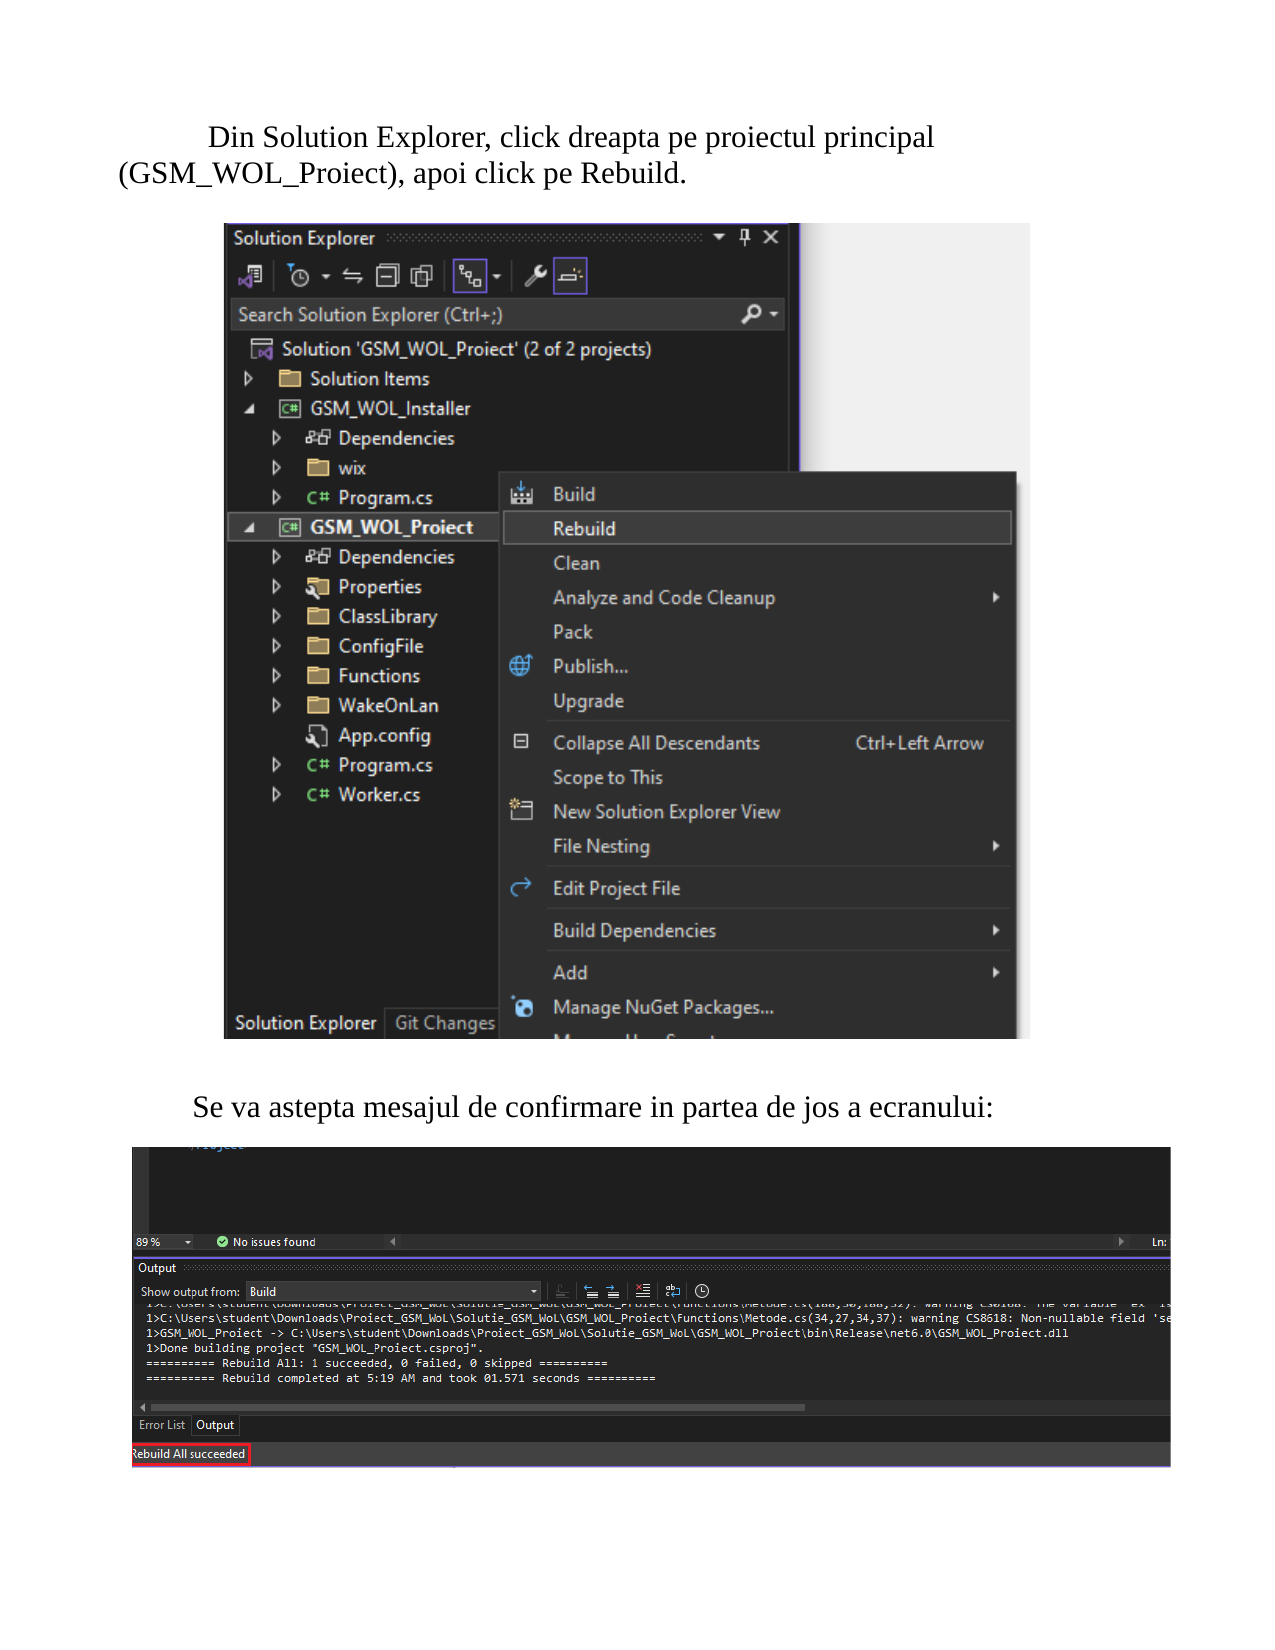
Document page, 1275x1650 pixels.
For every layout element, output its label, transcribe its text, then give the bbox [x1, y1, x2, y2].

picture [223, 223, 1031, 1039]
picture [132, 1147, 1171, 1468]
text Din Solution Explorer, click dreapta pe proiectul principal (GSM_WOL_Proiect), apoi click pe Rebuild. [118, 118, 1157, 190]
text Se va astepta mesajul de confirmare in partea de jos a ecranului: [118, 1088, 1157, 1503]
